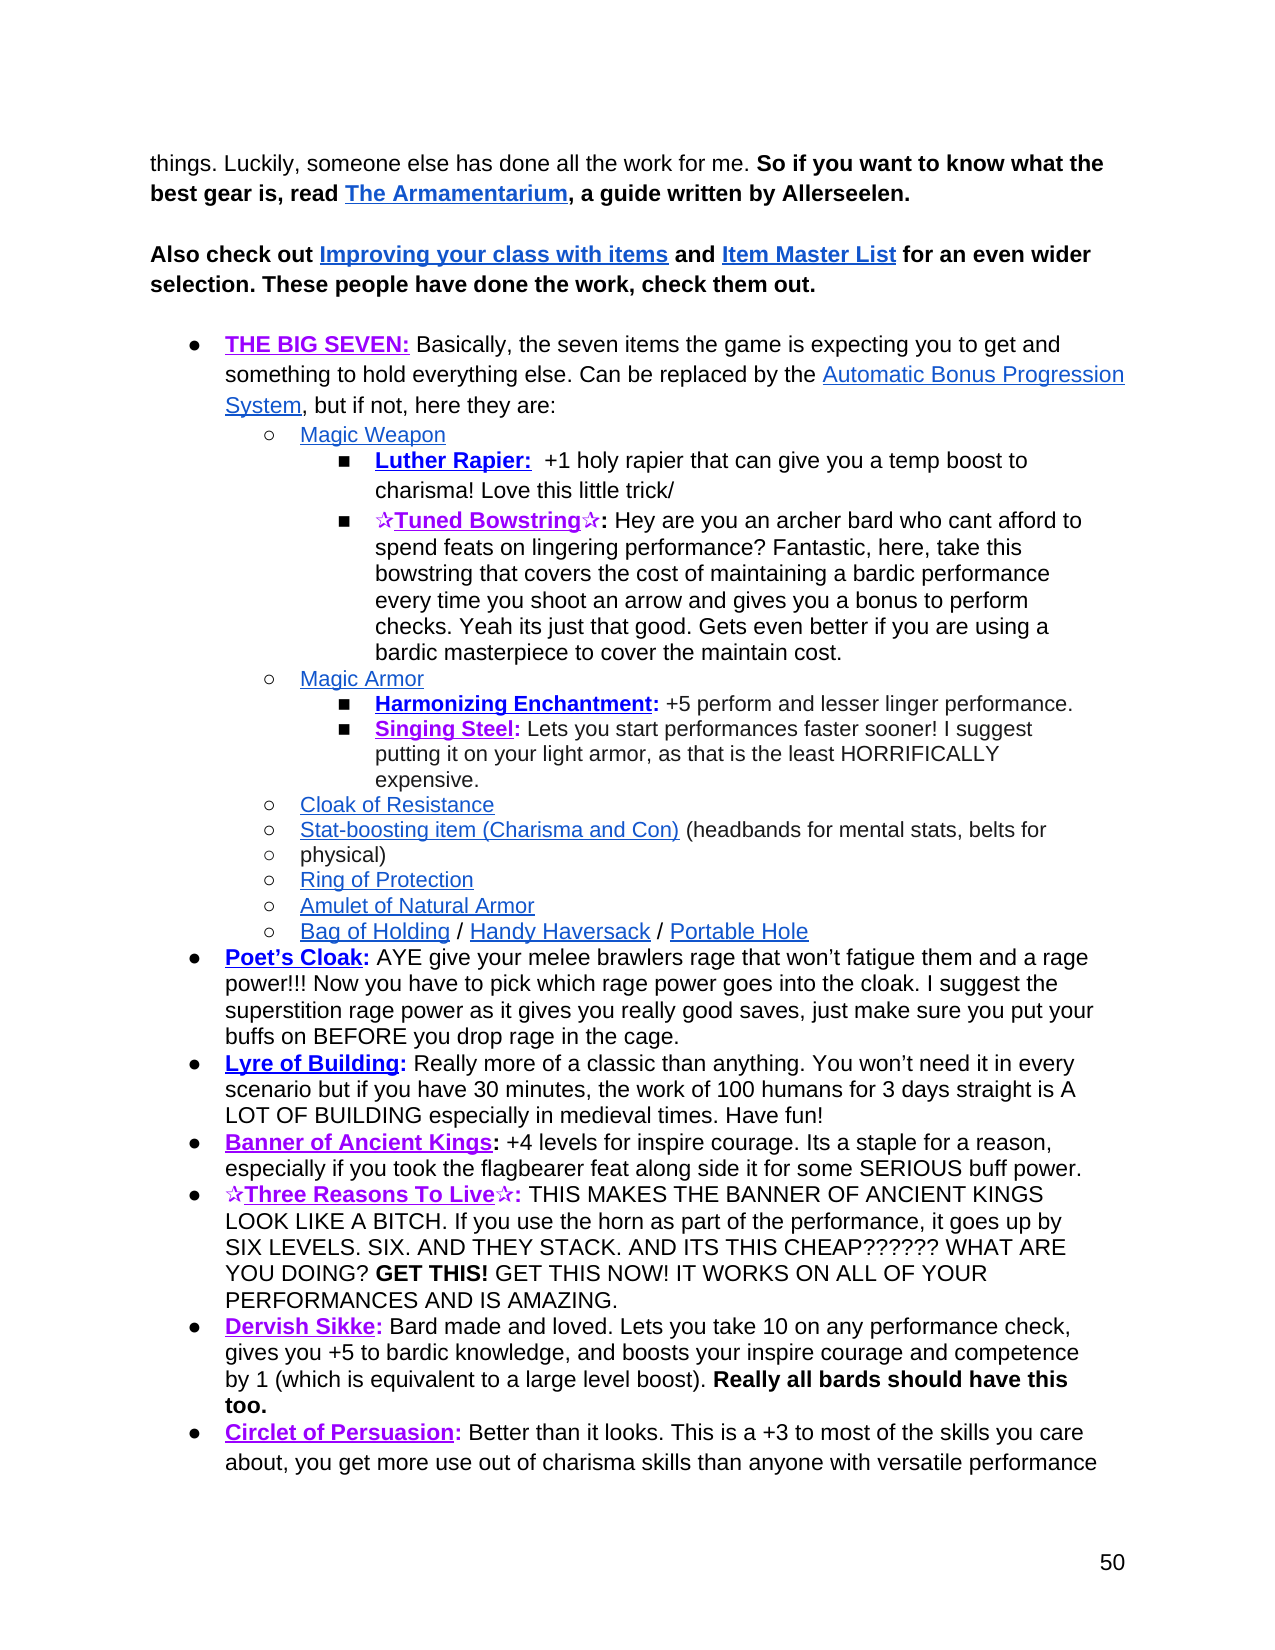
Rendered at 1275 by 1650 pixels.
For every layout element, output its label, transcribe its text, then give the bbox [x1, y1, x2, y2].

list Circlet of Persuasion: Better than it looks. This is a +3 to most of the skills you care about, you get more use out of charisma skills than anyone with versatile performance [187, 1418, 1125, 1475]
list Singing Steel: Lets you start performances faster sooner! I suggest putting it on your light armor, as that is the least HORRIFICALLY expensive. [337, 716, 1102, 792]
list ✰Three Reasons To Live✰: THIS MAKES THE BANNER OF ANCIENT KINGS LOOK LIKE A BITCH. If you use the horn as part of the performance, it goes up by SIX LEVELS. SIX. AND THEY STACK. AND ITS THIS CHEAP?????? WHAT ARE YOU DOING? GET THIS! GET THIS NOW! IT WORKS ON ALL OF YOUR PERFORMANCES AND IS AMAZING. [187, 1181, 1102, 1313]
list THE BIG SEVEN: Basically, the seven items the game is expecting you to get and something to hold everything else. Can be replaced by the Automatic Bonus Progression System, but if not, here they are: [187, 331, 1125, 418]
list Harmonizing Enchantment: +5 perform and lesser linger performance. [337, 691, 1102, 716]
list Magic Weapon [262, 422, 1102, 447]
list Ring of Protection [262, 867, 1102, 892]
list Banner of Ancient Kings: +4 levels for inspire courage. Its a staple for a reason, especially if you took the flagbearer feat along side it for some SERIOUS buff power. [187, 1128, 1102, 1181]
list ✰Tuned Bowstring✰: Hey are you an archer bard who cant afford to spend feats on lingering performance? Fantastic, here, take this bowstring that covers the cost of maintaining a bardic performance every time you shoot an arrow and gives you a bonus to perform checks. Yeah its just that good. Gets even better if you are using a bardic masterpiece to cover the maintain cost. [337, 507, 1102, 666]
list Poet’s Cloak: AYE give your melee brawlers rage that won’t fatigue them and a rage power!!! Now you have to pick which rage power goes into the cloak. I suggest the superstition rage power as it gives you really good saves, just make sure you put your buffs on BEFORE you drop rage in the cage. [187, 944, 1102, 1049]
list Dervish Sikke: Bard made and loved. Lets you take 10 on any performance check, gives you +5 to bardic knowledge, and boosts your inspire courage and competence by 1 (which is equivalent to a large level boost). Really all bards should have this too. [187, 1313, 1102, 1418]
list Luther Rapier: +1 holy rapier that can give you a temp boost to charisma! Love this little trick/ [337, 447, 1125, 504]
text things. Luckily, someone else has done all the work for me. So if you want to know what the best gear is, read The Armamentarium, a guide written by Allerseelen. [150, 150, 1125, 207]
list Stat-boosting item (Charisma and Con) (headbands for mental stats, belts for [262, 817, 1102, 842]
list Amulet of Natural Armor [262, 892, 1102, 918]
text Also check out Improving your class with items and Item Master List for an even wider selection. These people have done the work, check them out. [150, 241, 1125, 297]
list Cloak of Resistance [262, 792, 1102, 817]
list Lyre of Building: Really more of a classic than anything. You won’t need it in every scenario but if you have 30 minutes, the work of 100 humans for 3 days straight is A LOT OF BUILDING especially in medieval times. Have fun! [187, 1049, 1102, 1128]
list Bag of Holding / Handy Haversack / Portable Hole [262, 918, 1102, 944]
list physical) [262, 842, 1102, 867]
list Magic Armor [262, 666, 1102, 691]
